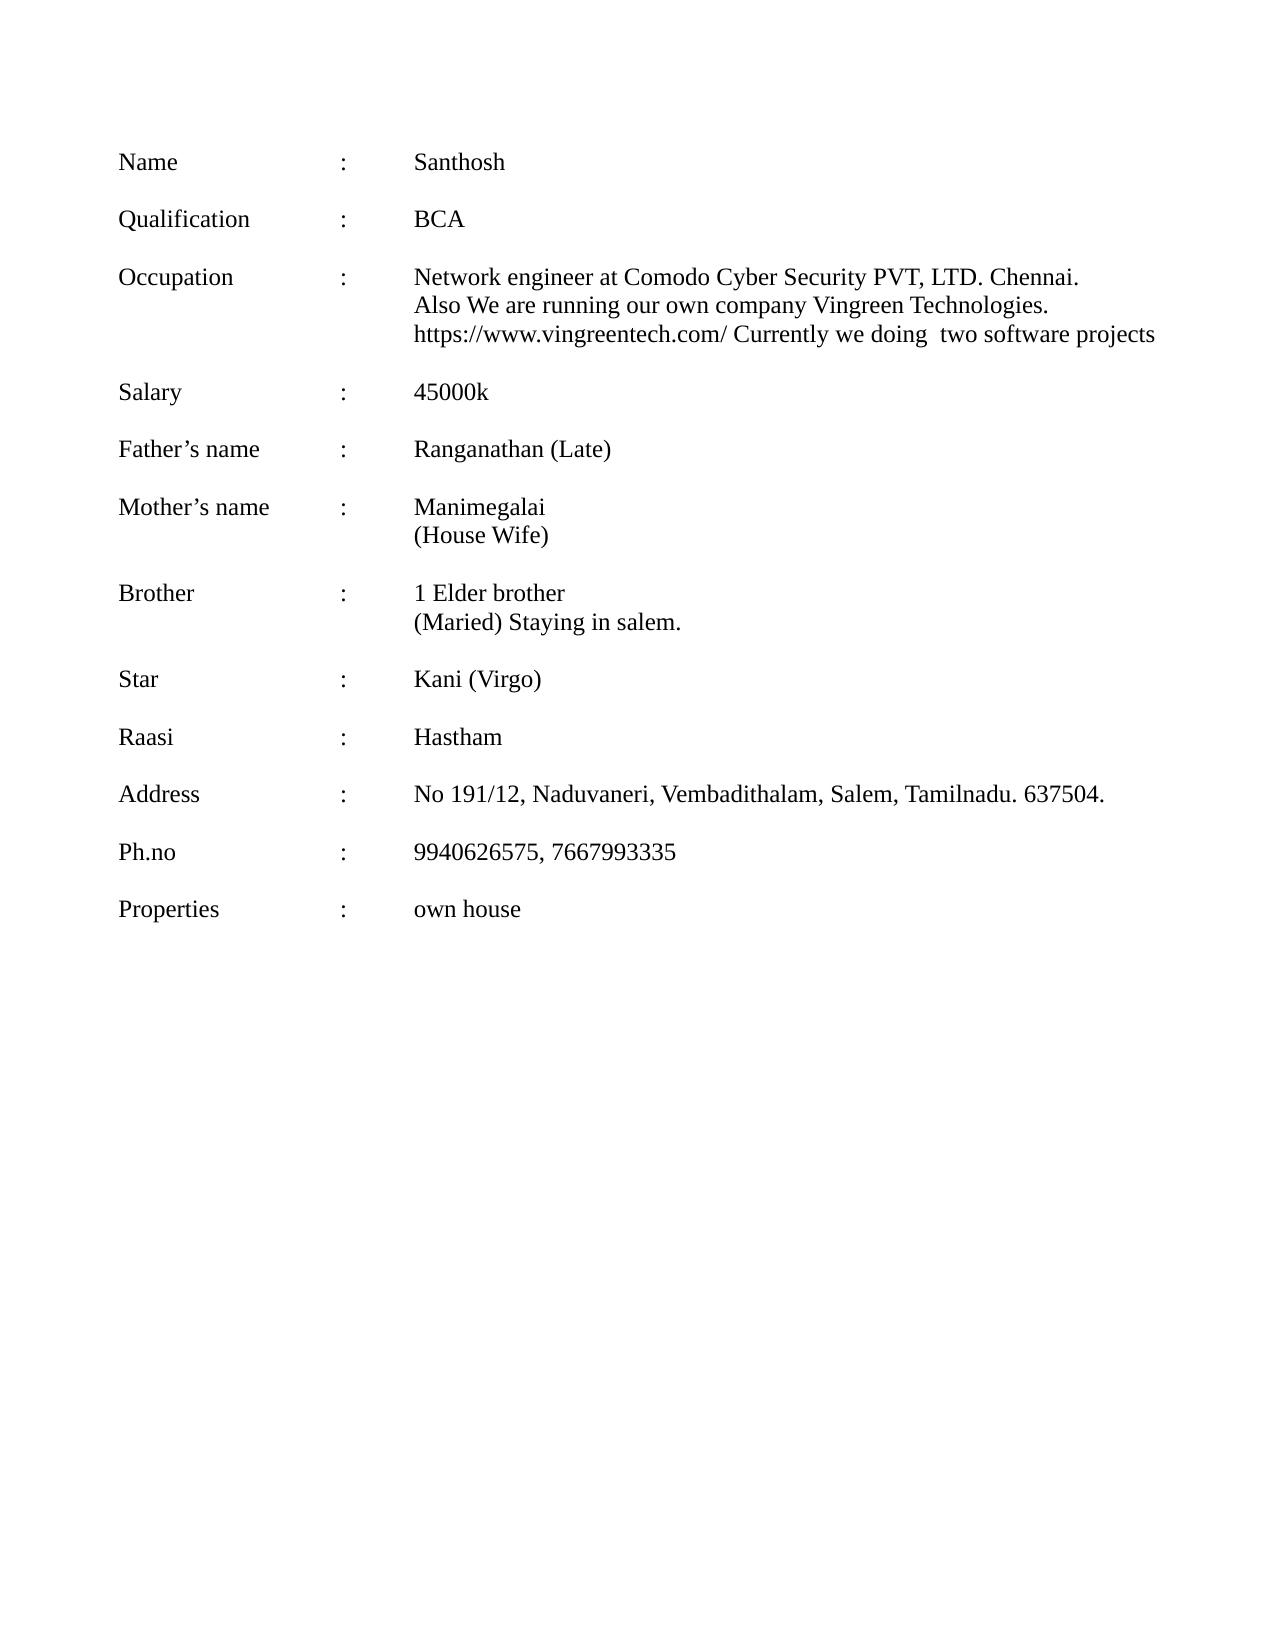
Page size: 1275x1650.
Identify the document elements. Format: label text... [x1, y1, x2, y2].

text Father’s name : Ranganathan (Late) [118, 434, 1157, 463]
text Mother’s name : Manimegalai [118, 492, 1157, 521]
text Occupation : Network engineer at Comodo Cyber Security PVT, LTD. Chennai. Also We are running our own company Vingreen Technologies. https://www.vingreentech.com/ Currently we doing two software projects [118, 262, 1157, 348]
text Raasi : Hastham [118, 722, 1157, 751]
text Star : Kani (Virgo) [118, 664, 1157, 693]
text Properties : own house [118, 894, 1157, 923]
text (House Wife) [118, 521, 1157, 549]
text Ph.no : 9940626575, 7667993335 [118, 837, 1157, 866]
text Address : No 191/12, Naduvaneri, Vembadithalam, Salem, Tamilnadu. 637504. [118, 779, 1157, 808]
text Qualification : BCA [118, 204, 1157, 233]
text Salary : 45000k [118, 377, 1157, 406]
text Brother : 1 Elder brother [118, 578, 1157, 607]
text (Maried) Staying in salem. [118, 607, 1157, 636]
text Name : Santhosh [118, 147, 1157, 176]
